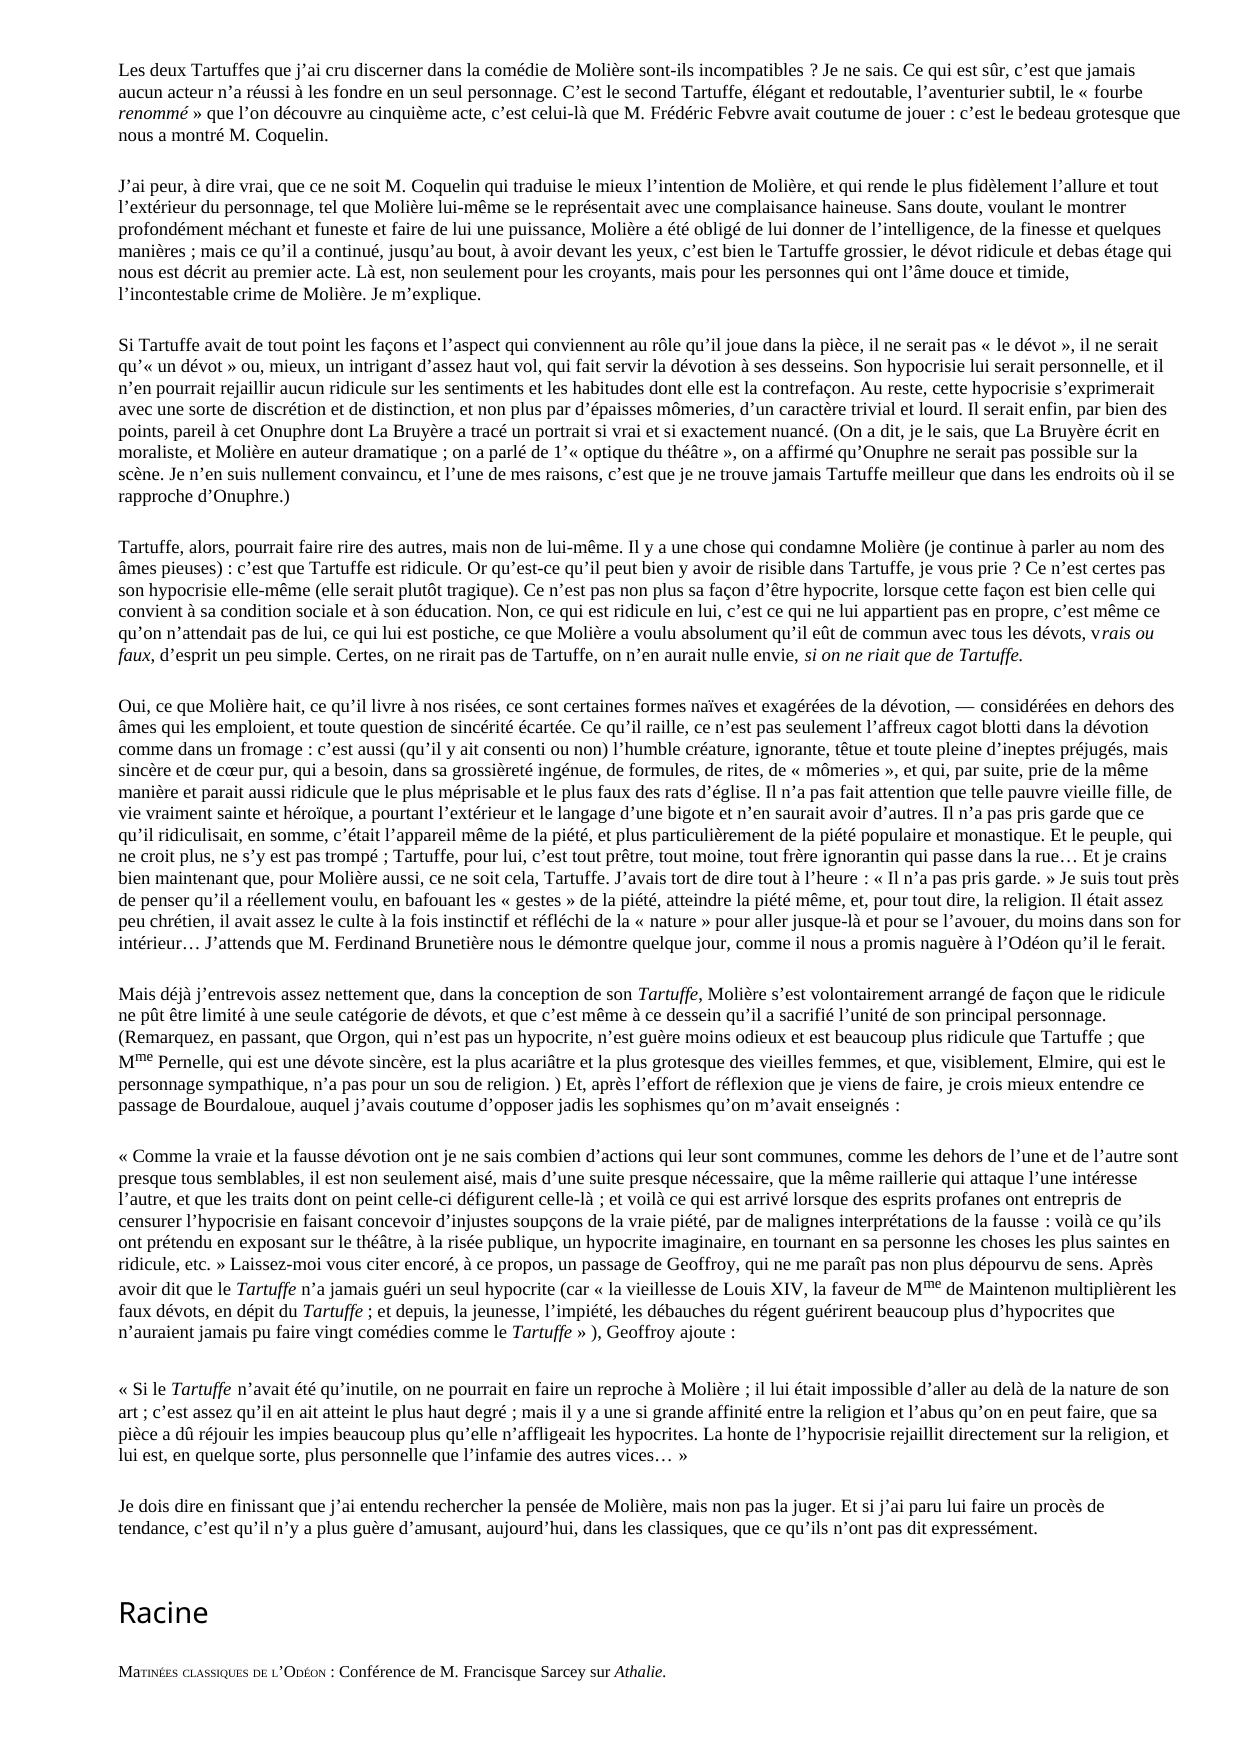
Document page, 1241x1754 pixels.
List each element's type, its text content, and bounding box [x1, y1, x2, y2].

text « Si le Tartuffe n’avait été qu’inutile, on ne pourrait en faire un reproche à Molière ; il lui était impossible d’aller au delà de la nature de son art ; c’est assez qu’il en ait atteint le plus haut degré ; mais il y a une si grande affinité entre la religion et l’abus qu’on en peut faire, que sa pièce a dû réjouir les impies beaucoup plus qu’elle n’affligeait les hypocrites. La honte de l’hypocrisie rejaillit directement sur la religion, et lui est, en quelque sorte, plus personnelle que l’infamie des autres vices… » [118, 1372, 1181, 1466]
text Si Tartuffe avait de tout point les façons et l’aspect qui conviennent au rôle qu’il joue dans la pièce, il ne serait pas « le dévot », il ne serait qu’« un dévot » ou, mieux, un intrigant d’assez haut vol, qui fait servir la dévotion à ses desseins. Son hypocrisie lui serait personnelle, et il n’en pourrait rejaillir aucun ridicule sur les sentiments et les habitudes dont elle est la contrefaçon. Au reste, cette hypocrisie s’exprimerait avec une sorte de discrétion et de distinction, et non plus par d’épaisses mômeries, d’un caractère trivial et lourd. Il serait enfin, par bien des points, pareil à cet Onuphre dont La Bruyère a tracé un portrait si vrai et si exactement nuancé. (On a dit, je le sais, que La Bruyère écrit en moraliste, et Molière en auteur dramatique ; on a parlé de 1’« optique du théâtre », on a affirmé qu’Onuphre ne serait pas possible sur la scène. Je n’en suis nullement convaincu, et l’une de mes raisons, c’est que je ne trouve jamais Tartuffe meilleur que dans les endroits où il se rapproche d’Onuphre.) [118, 334, 1181, 506]
text Je dois dire en finissant que j’ai entendu rechercher la pensée de Molière, mais non pas la juger. Et si j’ai paru lui faire un procès de tendance, c’est qu’il n’y a plus guère d’amusant, aujourd’hui, dans les classiques, que ce qu’ils n’ont pas dit expressément. [118, 1495, 1181, 1538]
text Matinées classiques de l’Odéon : Conférence de M. Francisque Sarcey sur Athalie. [118, 1662, 1181, 1681]
subtitle RACINE [118, 1593, 1181, 1632]
text Mais déjà j’entrevois assez nettement que, dans la conception de son Tartuffe, Molière s’est volontairement arrangé de façon que le ridicule ne pût être limité à une seule catégorie de dévots, et que c’est même à ce dessein qu’il a sacrifié l’unité de son principal personnage. (Remarquez, en passant, que Orgon, qui n’est pas un hypocrite, n’est guère moins odieux et est beaucoup plus ridicule que Tartuffe ; que Mme Pernelle, qui est une dévote sincère, est la plus acariâtre et la plus grotesque des vieilles femmes, et que, visiblement, Elmire, qui est le personnage sympathique, n’a pas pour un sou de religion. ) Et, après l’effort de réflexion que je viens de faire, je crois mieux entendre ce passage de Bourdaloue, auquel j’avais coutume d’opposer jadis les sophismes qu’on m’avait enseignés : [118, 983, 1181, 1116]
text Oui, ce que Molière hait, ce qu’il livre à nos risées, ce sont certaines formes naïves et exagérées de la dévotion, — considérées en dehors des âmes qui les emploient, et toute question de sincérité écartée. Ce qu’il raille, ce n’est pas seulement l’affreux cagot blotti dans la dévotion comme dans un fromage : c’est aussi (qu’il y ait consenti ou non) l’humble créature, ignorante, têtue et toute pleine d’ineptes préjugés, mais sincère et de cœur pur, qui a besoin, dans sa grossièreté ingénue, de formules, de rites, de « mômeries », et qui, par suite, prie de la même manière et parait aussi ridicule que le plus méprisable et le plus faux des rats d’église. Il n’a pas fait attention que telle pauvre vieille fille, de vie vraiment sainte et héroïque, a pourtant l’extérieur et le langage d’une bigote et n’en saurait avoir d’autres. Il n’a pas pris garde que ce qu’il ridiculisait, en somme, c’était l’appareil même de la piété, et plus particulièrement de la piété populaire et monastique. Et le peuple, qui ne croit plus, ne s’y est pas trompé ; Tartuffe, pour lui, c’est tout prêtre, tout moine, tout frère ignorantin qui passe dans la rue… Et je crains bien maintenant que, pour Molière aussi, ce ne soit cela, Tartuffe. J’avais tort de dire tout à l’heure : « Il n’a pas pris garde. » Je suis tout près de penser qu’il a réellement voulu, en bafouant les « gestes » de la piété, atteindre la piété même, et, pour tout dire, la religion. Il était assez peu chrétien, il avait assez le culte à la fois instinctif et réfléchi de la « nature » pour aller jusque-là et pour se l’avouer, du moins dans son for intérieur… J’attends que M. Ferdinand Brunetière nous le démontre quelque jour, comme il nous a promis naguère à l’Odéon qu’il le ferait. [118, 694, 1181, 953]
text « Comme la vraie et la fausse dévotion ont je ne sais combien d’actions qui leur sont communes, comme les dehors de l’une et de l’autre sont presque tous semblables, il est non seulement aisé, mais d’une suite presque nécessaire, que la même raillerie qui attaque l’une intéresse l’autre, et que les traits dont on peint celle-ci défigurent celle-là ; et voilà ce qui est arrivé lorsque des esprits profanes ont entrepris de censurer l’hypocrisie en faisant concevoir d’injustes soupçons de la vraie piété, par de malignes interprétations de la fausse : voilà ce qu’ils ont prétendu en exposant sur le théâtre, à la risée publique, un hypocrite imaginaire, en tournant en sa personne les choses les plus saintes en ridicule, etc. » Laissez-moi vous citer encoré, à ce propos, un passage de Geoffroy, qui ne me paraît pas non plus dépourvu de sens. Après avoir dit que le Tartuffe n’a jamais guéri un seul hypocrite (car « la vieillesse de Louis XIV, la faveur de Mme de Maintenon multiplièrent les faux dévots, en dépit du Tartuffe ; et depuis, la jeunesse, l’impiété, les débauches du régent guérirent beaucoup plus d’hypocrites que n’auraient jamais pu faire vingt comédies comme le Tartuffe » ), Geoffroy ajoute : [118, 1145, 1181, 1343]
text Les deux Tartuffes que j’ai cru discerner dans la comédie de Molière sont-ils incompatibles ? Je ne sais. Ce qui est sûr, c’est que jamais aucun acteur n’a réussi à les fondre en un seul personnage. C’est le second Tartuffe, élégant et redoutable, l’aventurier subtil, le « fourbe renommé » que l’on découvre au cinquième acte, c’est celui-là que M. Frédéric Febvre avait coutume de jouer : c’est le bedeau grotesque que nous a montré M. Coquelin. [118, 59, 1181, 145]
text Tartuffe, alors, pourrait faire rire des autres, mais non de lui-même. Il y a une chose qui condamne Molière (je continue à parler au nom des âmes pieuses) : c’est que Tartuffe est ridicule. Or qu’est-ce qu’il peut bien y avoir de risible dans Tartuffe, je vous prie ? Ce n’est certes pas son hypocrisie elle-même (elle serait plutôt tragique). Ce n’est pas non plus sa façon d’être hypocrite, lorsque cette façon est bien celle qui convient à sa condition sociale et à son éducation. Non, ce qui est ridicule en lui, c’est ce qui ne lui appartient pas en propre, c’est même ce qu’on n’attendait pas de lui, ce qui lui est postiche, ce que Molière a voulu absolument qu’il eût de commun avec tous les dévots, vrais ou faux, d’esprit un peu simple. Certes, on ne rirait pas de Tartuffe, on n’en aurait nulle envie, si on ne riait que de Tartuffe. [118, 536, 1181, 665]
text J’ai peur, à dire vrai, que ce ne soit M. Coquelin qui traduise le mieux l’intention de Molière, et qui rende le plus fidèlement l’allure et tout l’extérieur du personnage, tel que Molière lui-même se le représentait avec une complaisance haineuse. Sans doute, voulant le montrer profondément méchant et funeste et faire de lui une puissance, Molière a été obligé de lui donner de l’intelligence, de la finesse et quelques manières ; mais ce qu’il a continué, jusqu’au bout, à avoir devant les yeux, c’est bien le Tartuffe grossier, le dévot ridicule et debas étage qui nous est décrit au premier acte. Là est, non seulement pour les croyants, mais pour les personnes qui ont l’âme douce et timide, l’incontestable crime de Molière. Je m’explique. [118, 175, 1181, 304]
